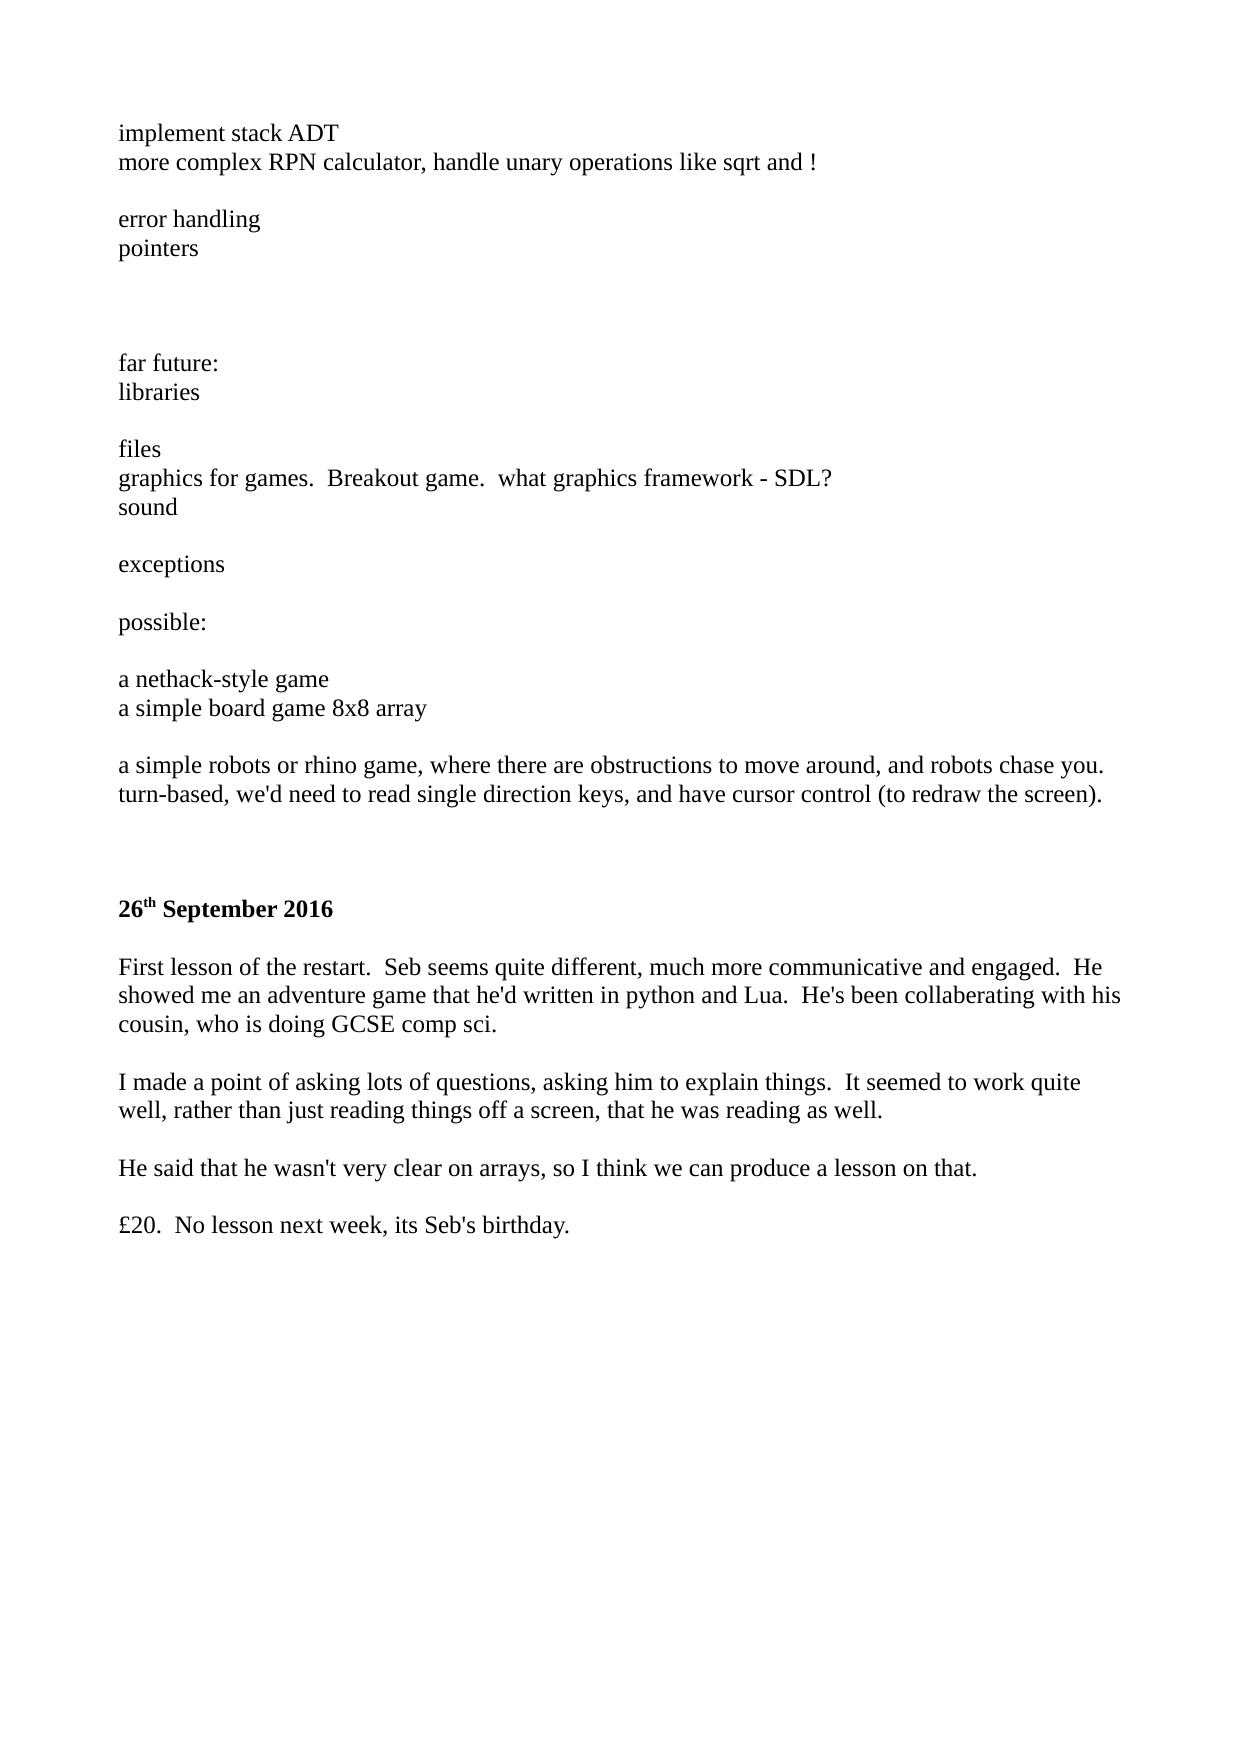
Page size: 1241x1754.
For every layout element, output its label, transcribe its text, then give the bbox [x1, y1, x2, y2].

text I made a point of asking lots of questions, asking him to explain things. It seemed to work quite well, rather than just reading things off a screen, that he was reading as well. [118, 1067, 1122, 1124]
text far future: [118, 348, 1122, 377]
text a simple robots or rhino game, where there are obstructions to move around, and robots chase you. turn-based, we'd need to read single direction keys, and have cursor control (to redraw the screen). [118, 751, 1122, 808]
text a nethack-style game [118, 664, 1122, 693]
text a simple board game 8x8 array [118, 693, 1122, 722]
text pointers [118, 233, 1122, 262]
text First lesson of the restart. Seb seems quite different, much more communicative and engaged. He showed me an adventure game that he'd written in python and Lua. He's been collaberating with his cousin, who is doing GCSE comp sci. [118, 952, 1122, 1038]
text graphics for games. Breakout game. what graphics framework - SDL? [118, 463, 1122, 492]
text implement stack ADT [118, 118, 1122, 147]
text £20. No lesson next week, its Seb's birthday. [118, 1211, 1122, 1239]
text error handling [118, 204, 1122, 233]
text more complex RPN calculator, handle unary operations like sqrt and ! [118, 147, 1122, 176]
text sound [118, 492, 1122, 521]
text possible: [118, 607, 1122, 636]
text exceptions [118, 549, 1122, 578]
text He said that he wasn't very clear on arrays, so I think we can produce a lesson on that. [118, 1153, 1122, 1182]
text files [118, 434, 1122, 463]
text libraries [118, 377, 1122, 406]
text 26th September 2016 [118, 894, 1122, 923]
